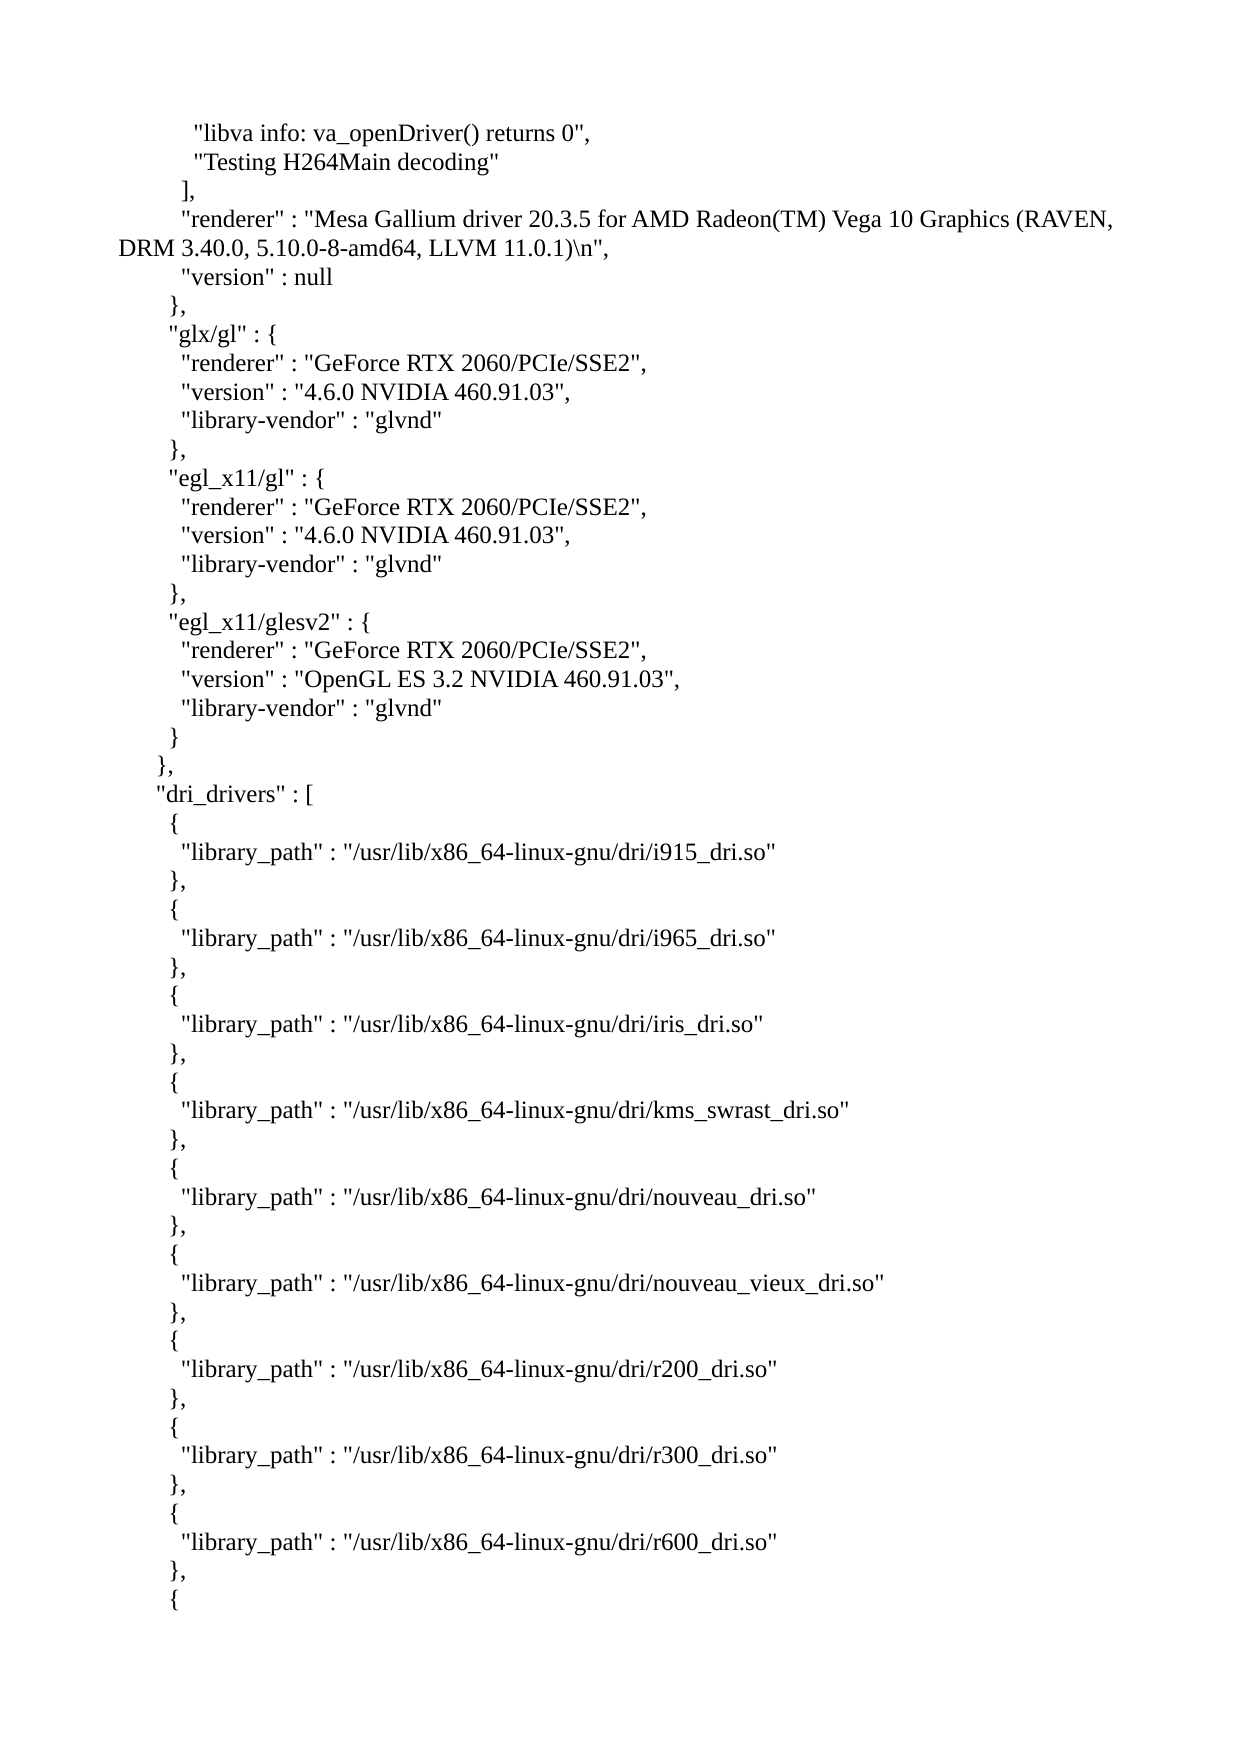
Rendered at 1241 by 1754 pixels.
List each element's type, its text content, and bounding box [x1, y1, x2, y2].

text } [118, 722, 1122, 751]
text }, [118, 291, 1122, 319]
text "dri_drivers" : [ [118, 779, 1122, 808]
text { [118, 981, 1122, 1009]
text "library_path" : "/usr/lib/x86_64-linux-gnu/dri/r600_dri.so" [118, 1527, 1122, 1556]
text "renderer" : "GeForce RTX 2060/PCIe/SSE2", [118, 348, 1122, 377]
text "library_path" : "/usr/lib/x86_64-linux-gnu/dri/nouveau_dri.so" [118, 1182, 1122, 1211]
text }, [118, 1124, 1122, 1153]
text }, [118, 1038, 1122, 1067]
text "library_path" : "/usr/lib/x86_64-linux-gnu/dri/nouveau_vieux_dri.so" [118, 1268, 1122, 1297]
text }, [118, 578, 1122, 607]
text "renderer" : "GeForce RTX 2060/PCIe/SSE2", [118, 492, 1122, 521]
text "version" : "4.6.0 NVIDIA 460.91.03", [118, 521, 1122, 549]
text "library_path" : "/usr/lib/x86_64-linux-gnu/dri/kms_swrast_dri.so" [118, 1096, 1122, 1124]
text { [118, 1067, 1122, 1096]
text { [118, 1326, 1122, 1354]
text "library-vendor" : "glvnd" [118, 406, 1122, 434]
text }, [118, 1556, 1122, 1584]
text "library_path" : "/usr/lib/x86_64-linux-gnu/dri/r200_dri.so" [118, 1354, 1122, 1383]
text { [118, 894, 1122, 923]
text "egl_x11/glesv2" : { [118, 607, 1122, 636]
text { [118, 1153, 1122, 1182]
text "library_path" : "/usr/lib/x86_64-linux-gnu/dri/i965_dri.so" [118, 923, 1122, 952]
text "libva info: va_openDriver() returns 0", [118, 118, 1122, 147]
text "library_path" : "/usr/lib/x86_64-linux-gnu/dri/r300_dri.so" [118, 1441, 1122, 1469]
text }, [118, 1383, 1122, 1412]
text "library-vendor" : "glvnd" [118, 549, 1122, 578]
text }, [118, 1297, 1122, 1326]
text "renderer" : "GeForce RTX 2060/PCIe/SSE2", [118, 636, 1122, 664]
text "version" : "4.6.0 NVIDIA 460.91.03", [118, 377, 1122, 406]
text "library_path" : "/usr/lib/x86_64-linux-gnu/dri/i915_dri.so" [118, 837, 1122, 866]
text { [118, 808, 1122, 837]
text }, [118, 434, 1122, 463]
text }, [118, 751, 1122, 779]
text "version" : null [118, 262, 1122, 291]
text { [118, 1412, 1122, 1441]
text "Testing H264Main decoding" [118, 147, 1122, 176]
text }, [118, 1211, 1122, 1239]
text "library-vendor" : "glvnd" [118, 693, 1122, 722]
text "library_path" : "/usr/lib/x86_64-linux-gnu/dri/iris_dri.so" [118, 1009, 1122, 1038]
text "renderer" : "Mesa Gallium driver 20.3.5 for AMD Radeon(TM) Vega 10 Graphics (RAVEN, DRM 3.40.0, 5.10.0-8-amd64, LLVM 11.0.1)\n", [118, 204, 1122, 262]
text }, [118, 952, 1122, 981]
text ], [118, 176, 1122, 204]
text }, [118, 866, 1122, 894]
text { [118, 1239, 1122, 1268]
text }, [118, 1469, 1122, 1498]
text { [118, 1498, 1122, 1527]
text "version" : "OpenGL ES 3.2 NVIDIA 460.91.03", [118, 664, 1122, 693]
text { [118, 1584, 1122, 1613]
text "glx/gl" : { [118, 319, 1122, 348]
text "egl_x11/gl" : { [118, 463, 1122, 492]
